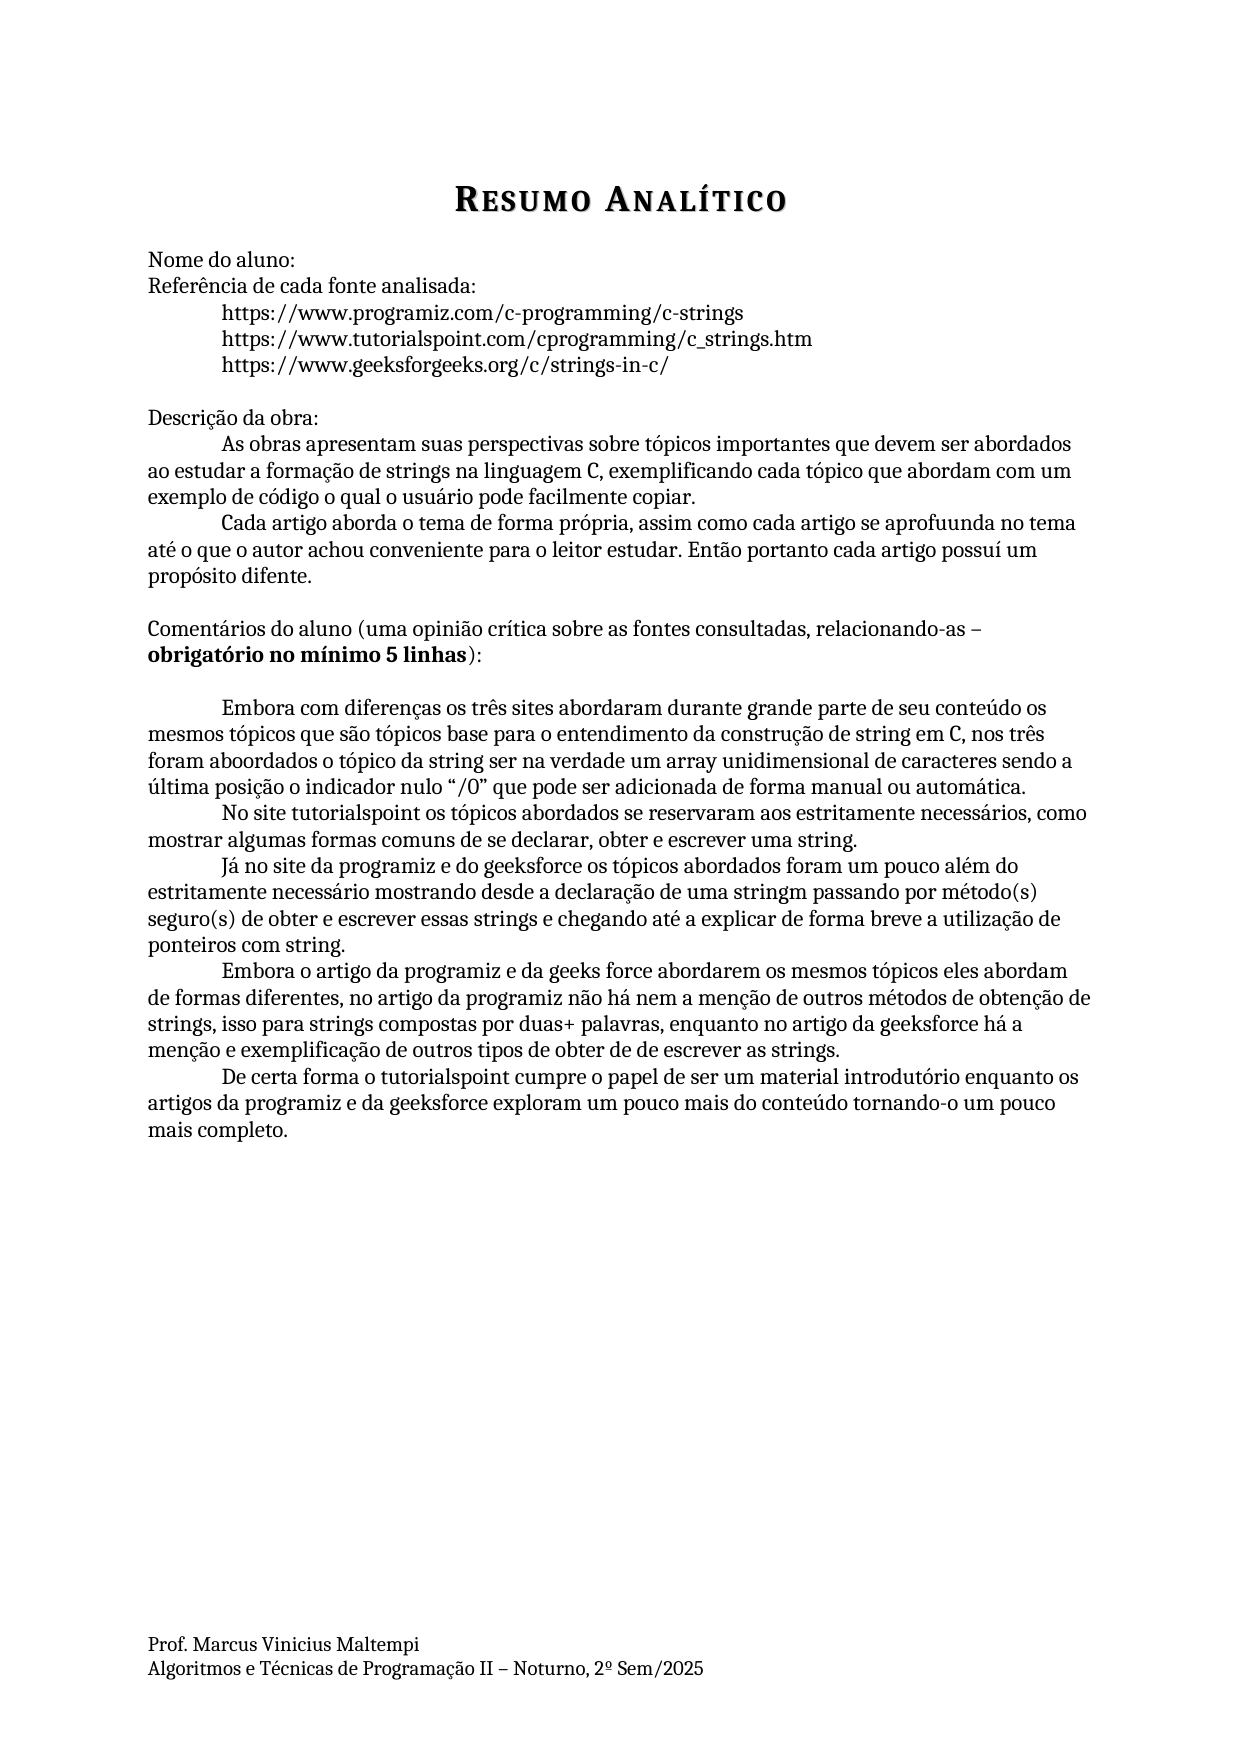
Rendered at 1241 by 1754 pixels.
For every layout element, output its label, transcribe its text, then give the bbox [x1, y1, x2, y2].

text As obras apresentam suas perspectivas sobre tópicos importantes que devem ser abordados ao estudar a formação de strings na linguagem C, exemplificando cada tópico que abordam com um exemplo de código o qual o usuário pode facilmente copiar. [148, 431, 1092, 510]
text Já no site da programiz e do geeksforce os tópicos abordados foram um pouco além do estritamente necessário mostrando desde a declaração de uma stringm passando por método(s) seguro(s) de obter e escrever essas strings e chegando até a explicar de forma breve a utilização de ponteiros com string. [148, 853, 1092, 958]
text Comentários do aluno (uma opinião crítica sobre as fontes consultadas, relacionando-as – obrigatório no mínimo 5 linhas): [148, 616, 1092, 668]
text Nome do aluno: [148, 247, 1092, 273]
text No site tutorialspoint os tópicos abordados se reservaram aos estritamente necessários, como mostrar algumas formas comuns de se declarar, obter e escrever uma string. [148, 800, 1092, 853]
text Referência de cada fonte analisada: [148, 273, 1092, 299]
text Descrição da obra: [148, 405, 1092, 431]
text https://www.geeksforgeeks.org/c/strings-in-c/ [167, 352, 1092, 378]
text Embora com diferenças os três sites abordaram durante grande parte de seu conteúdo os mesmos tópicos que são tópicos base para o entendimento da construção de string em C, nos três foram aboordados o tópico da string ser na verdade um array unidimensional de caracteres sendo a última posição o indicador nulo “/0” que pode ser adicionada de forma manual ou automática. [148, 695, 1092, 800]
text De certa forma o tutorialspoint cumpre o papel de ser um material introdutório enquanto os artigos da programiz e da geeksforce exploram um pouco mais do conteúdo tornando-o um pouco mais completo. [148, 1064, 1092, 1143]
text https://www.tutorialspoint.com/cprogramming/c_strings.htm [148, 326, 1092, 352]
text https://www.programiz.com/c-programming/c-strings [148, 299, 1092, 326]
text Resumo Analítico [148, 177, 1092, 220]
text Cada artigo aborda o tema de forma própria, assim como cada artigo se aprofuunda no tema até o que o autor achou conveniente para o leitor estudar. Então portanto cada artigo possuí um propósito difente. [148, 510, 1092, 589]
text Embora o artigo da programiz e da geeks force abordarem os mesmos tópicos eles abordam de formas diferentes, no artigo da programiz não há nem a menção de outros métodos de obtenção de strings, isso para strings compostas por duas+ palavras, enquanto no artigo da geeksforce há a menção e exemplificação de outros tipos de obter de de escrever as strings. [148, 958, 1092, 1064]
